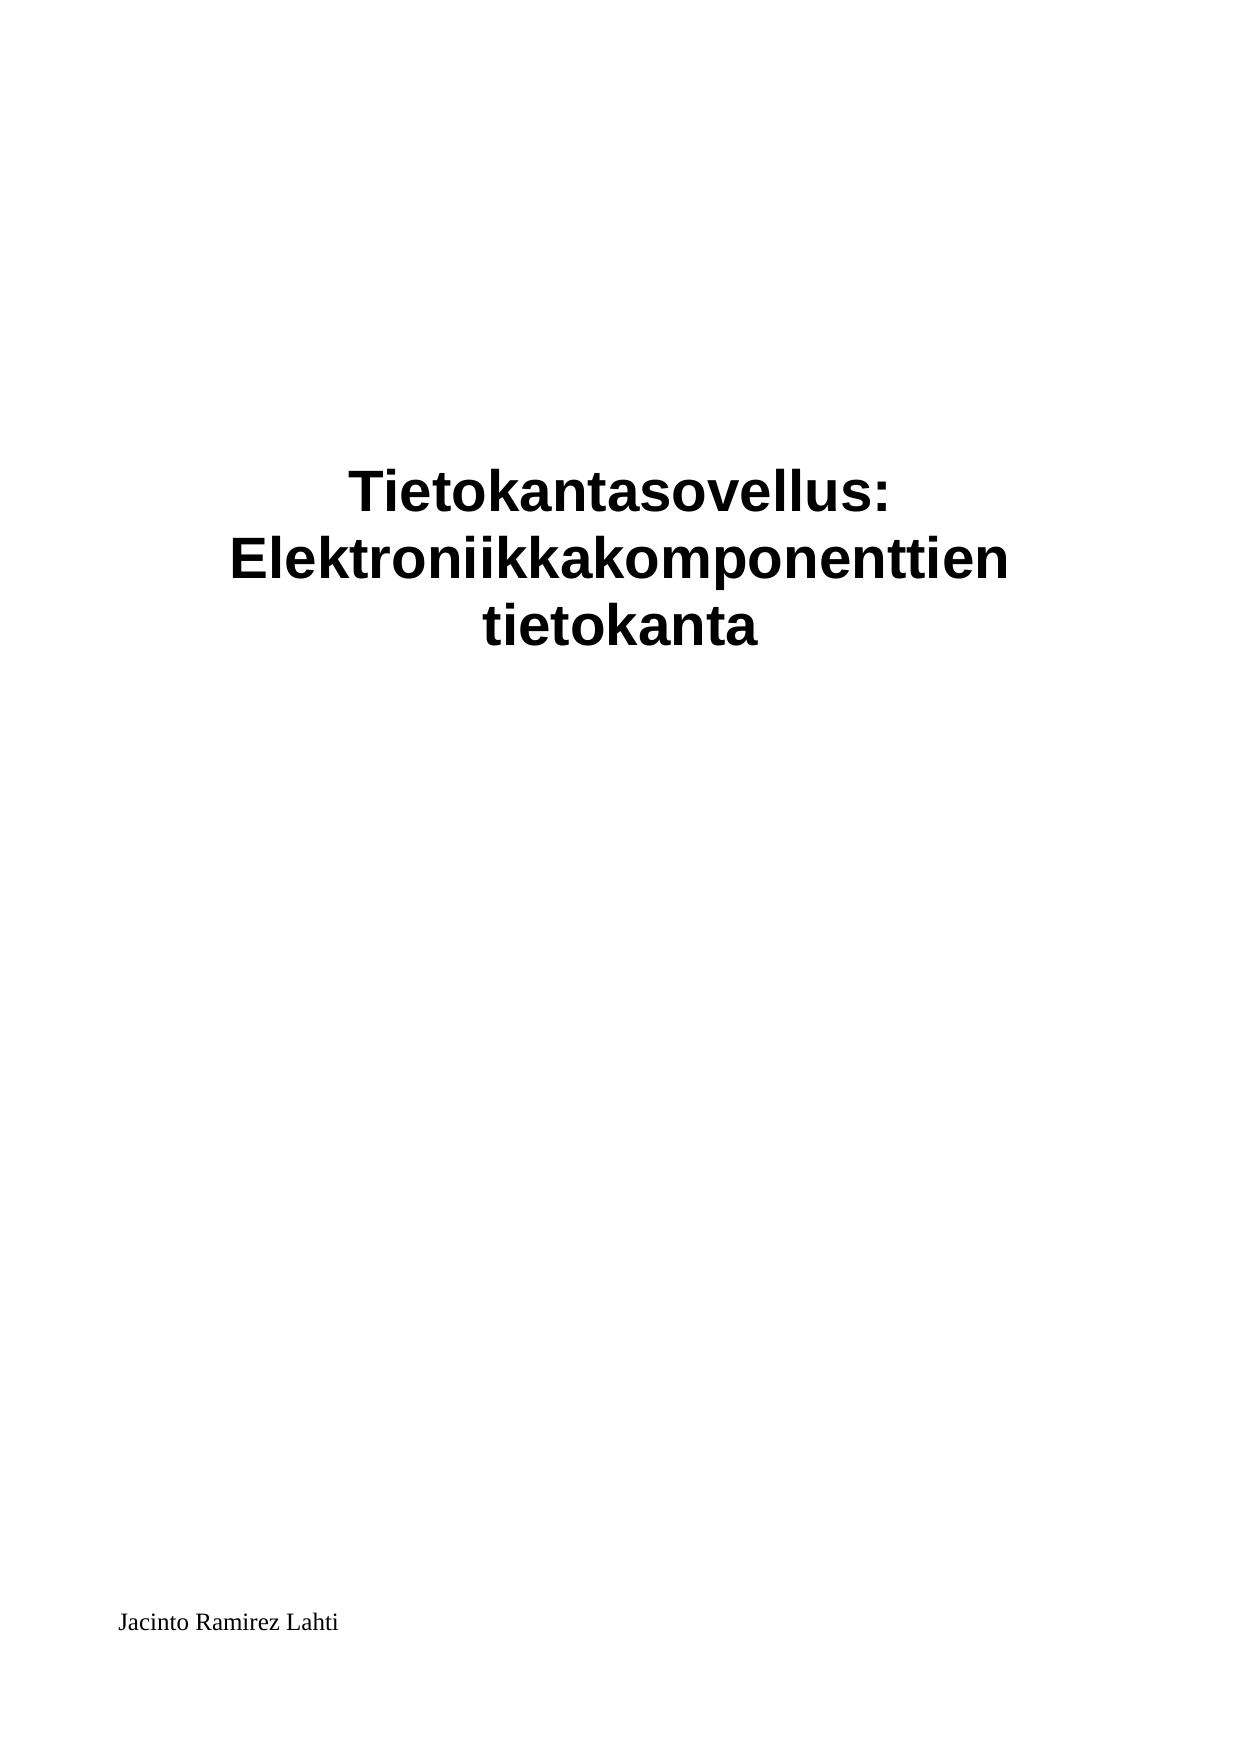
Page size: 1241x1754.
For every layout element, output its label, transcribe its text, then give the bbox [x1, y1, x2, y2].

title Tietokantasovellus: Elektroniikkakomponenttien tietokanta [118, 457, 1122, 658]
